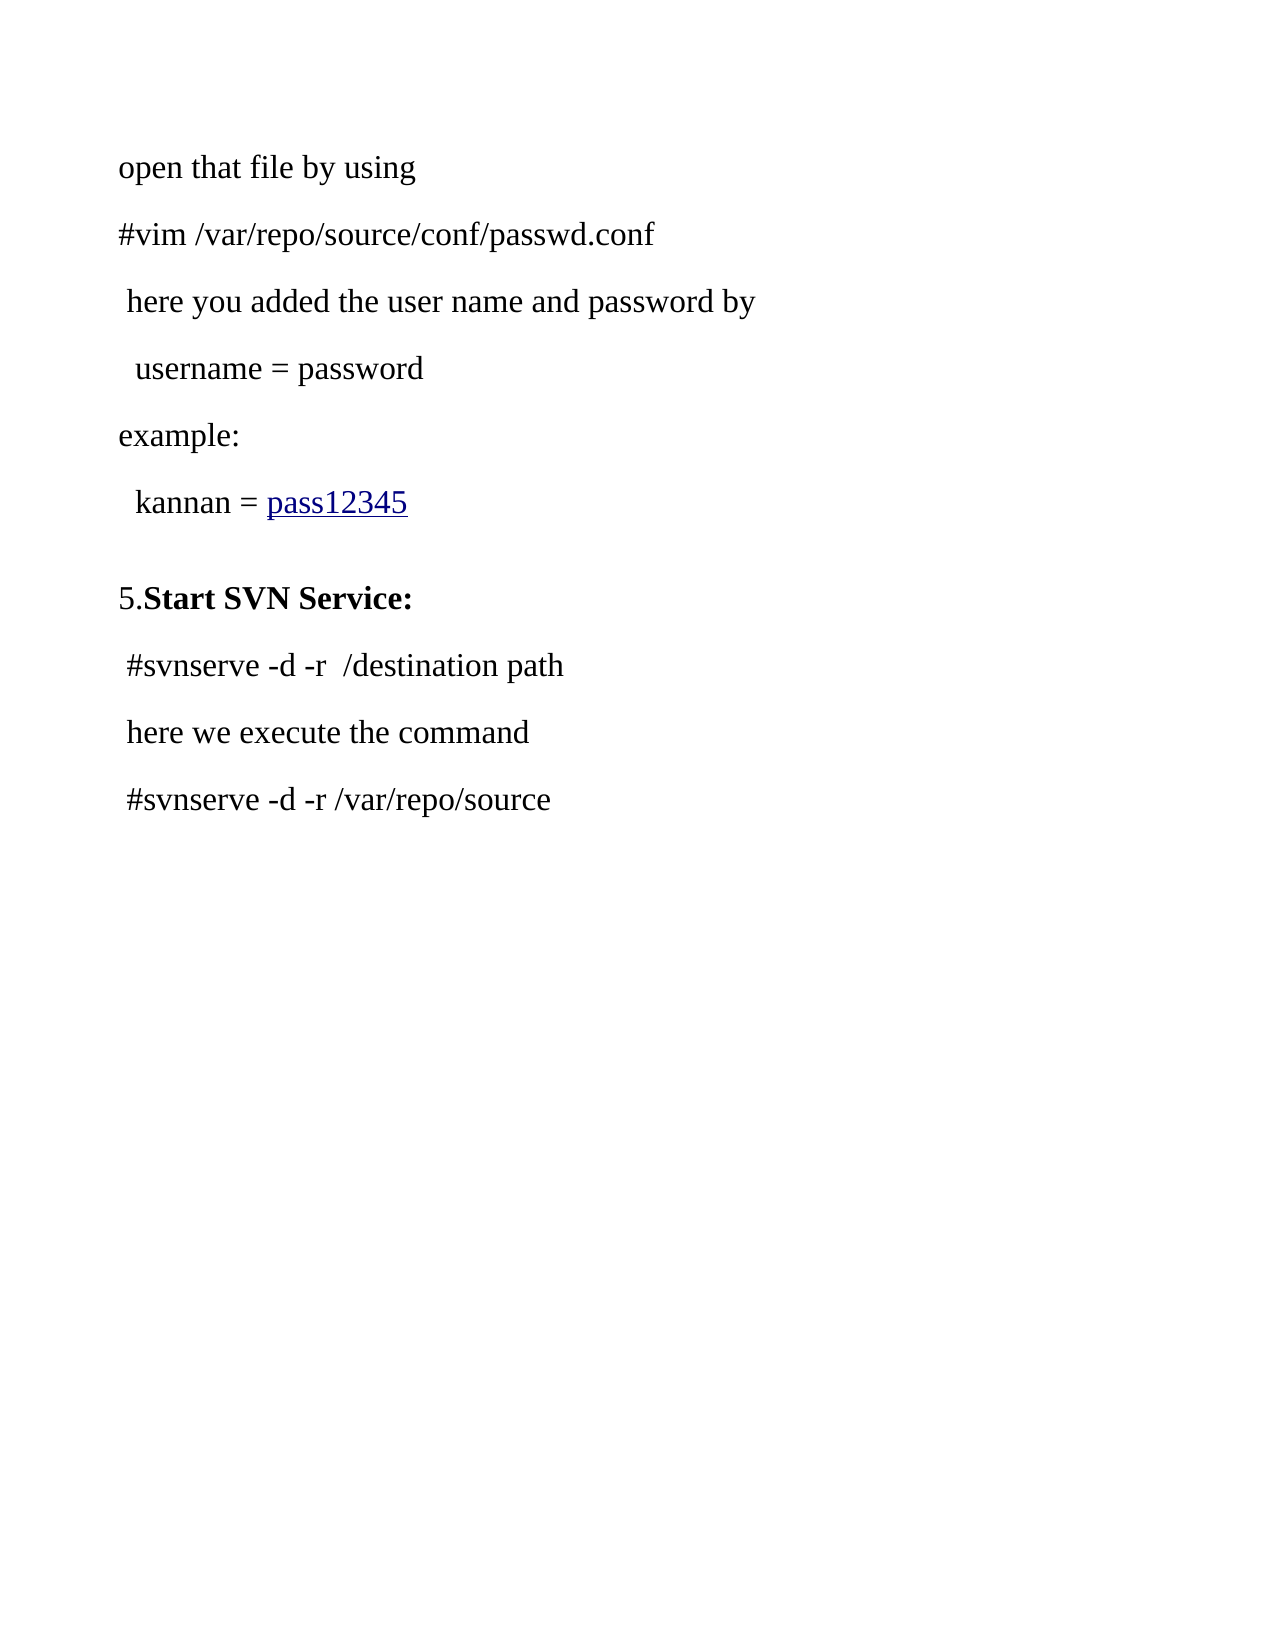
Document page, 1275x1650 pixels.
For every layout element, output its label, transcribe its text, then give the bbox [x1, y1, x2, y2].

text here we execute the command [118, 712, 1157, 751]
text kannan = pass12345 [118, 482, 1157, 521]
text here you added the user name and password by [118, 281, 1157, 319]
text 5.Start SVN Service: [118, 578, 1157, 616]
text #svnserve -d -r /var/repo/source [118, 779, 1157, 818]
text username = password [118, 348, 1157, 386]
text #vim /var/repo/source/conf/passwd.conf [118, 214, 1157, 252]
text #svnserve -d -r /destination path [118, 645, 1157, 683]
text example: [118, 415, 1157, 453]
text open that file by using [118, 147, 1157, 185]
